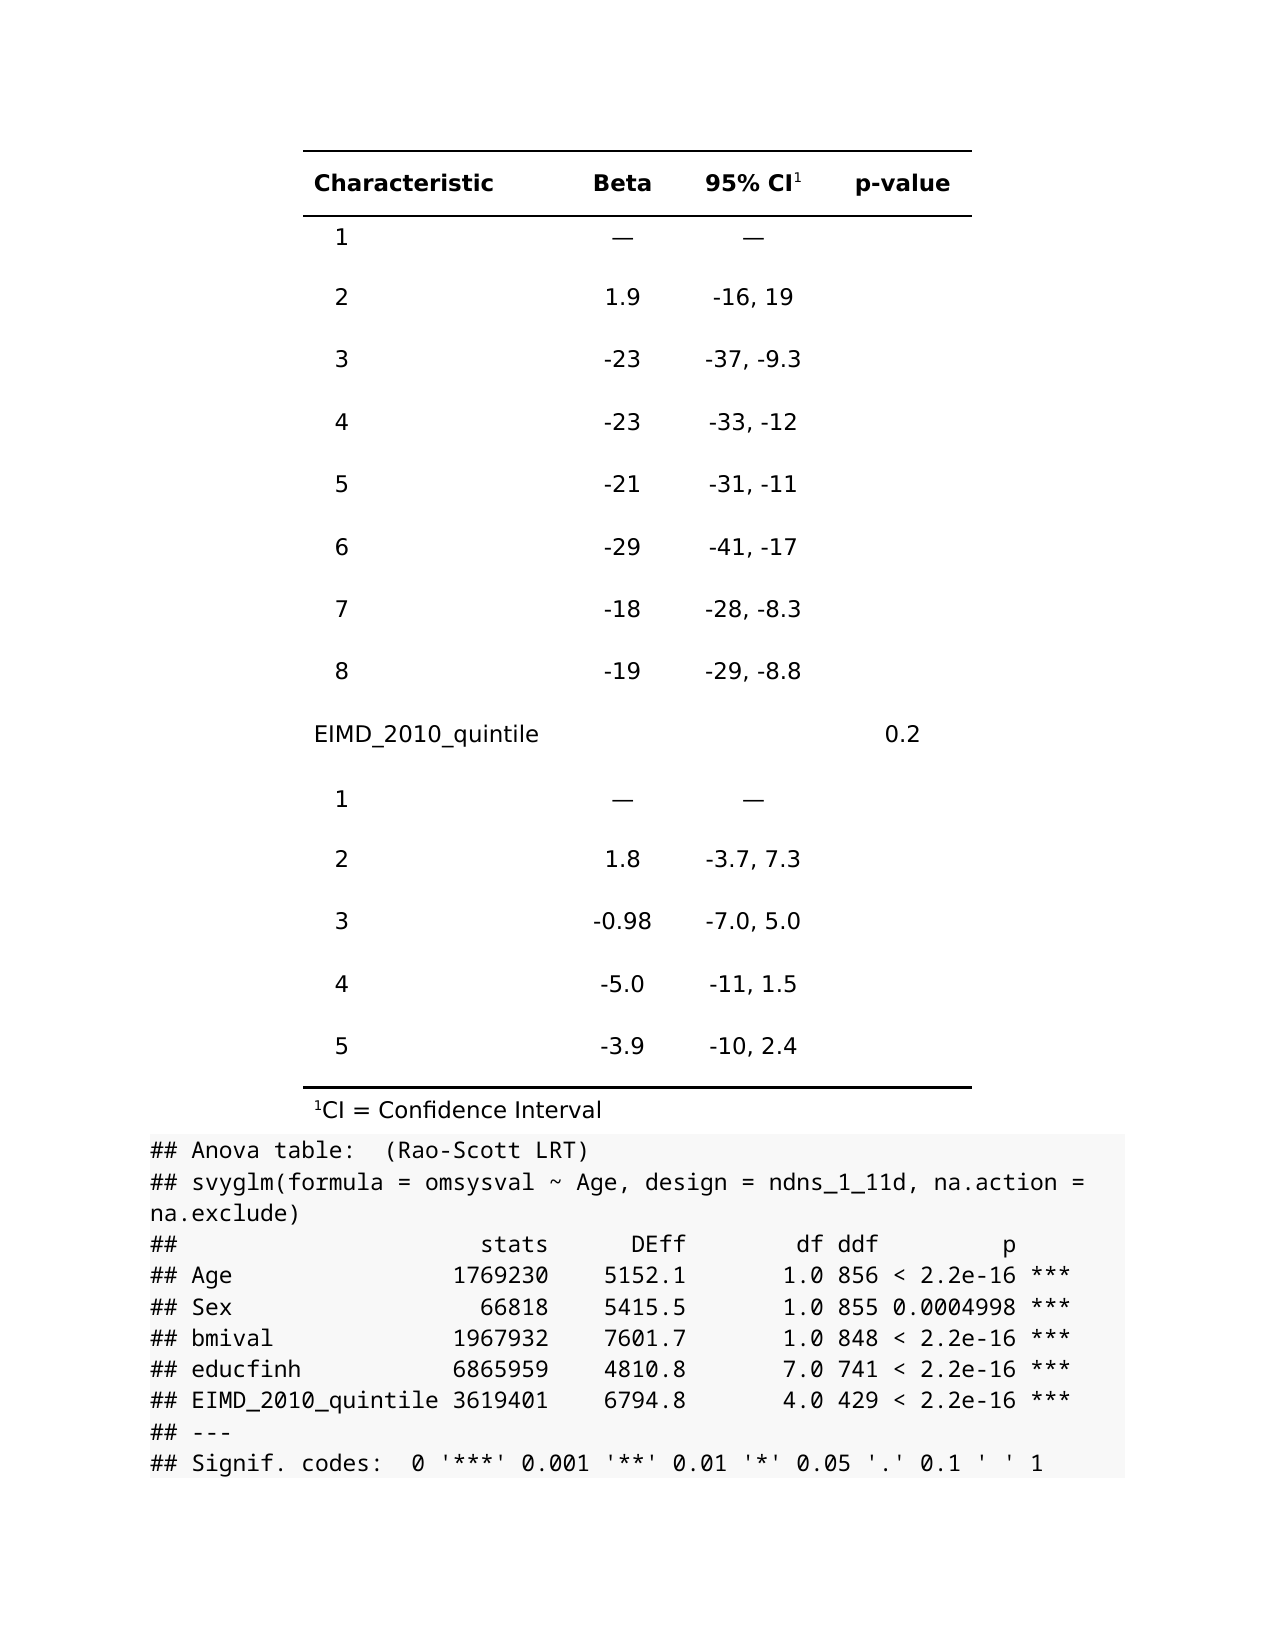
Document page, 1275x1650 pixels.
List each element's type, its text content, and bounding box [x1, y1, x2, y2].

table_cell 2 [303, 837, 571, 899]
table_cell -37, -9.3 [674, 337, 833, 399]
table_cell -41, -17 [674, 525, 833, 587]
table_cell -21 [571, 462, 673, 524]
table_cell 2 [303, 275, 571, 337]
table_header 95% CI1 [674, 152, 833, 215]
table_header p-value [833, 152, 972, 215]
table_cell [571, 712, 673, 777]
table_cell -33, -12 [674, 400, 833, 462]
table_cell [833, 962, 972, 1024]
table_cell -5.0 [571, 962, 673, 1024]
table_cell -10, 2.4 [674, 1024, 833, 1086]
table_cell 1CI = Confidence Interval [303, 1089, 972, 1134]
table_cell [833, 400, 972, 462]
table_cell 1 [303, 217, 571, 274]
table_cell 1.9 [571, 275, 673, 337]
table_cell -23 [571, 337, 673, 399]
table_cell 6 [303, 525, 571, 587]
table_cell [833, 1024, 972, 1086]
table_cell -3.7, 7.3 [674, 837, 833, 899]
table_cell -23 [571, 400, 673, 462]
table_cell [833, 462, 972, 524]
table_cell — [571, 217, 673, 274]
table_cell 0.2 [833, 712, 972, 777]
table_cell -29 [571, 525, 673, 587]
table_cell 3 [303, 899, 571, 962]
table_header Characteristic [303, 152, 571, 215]
table_cell -0.98 [571, 899, 673, 962]
table_cell 4 [303, 400, 571, 462]
table_cell 7 [303, 587, 571, 649]
table_cell -28, -8.3 [674, 587, 833, 649]
table_cell -31, -11 [674, 462, 833, 524]
table_cell EIMD_2010_quintile [303, 712, 571, 777]
table_cell [833, 777, 972, 837]
table_cell -29, -8.8 [674, 649, 833, 712]
table_cell 1 [303, 777, 571, 837]
table_header Beta [571, 152, 673, 215]
table_cell [833, 837, 972, 899]
table_cell -11, 1.5 [674, 962, 833, 1024]
table_cell -7.0, 5.0 [674, 899, 833, 962]
table_cell -3.9 [571, 1024, 673, 1086]
table_cell 5 [303, 1024, 571, 1086]
table_cell [833, 649, 972, 712]
table_cell -18 [571, 587, 673, 649]
table_cell [833, 337, 972, 399]
table_cell 5 [303, 462, 571, 524]
table_cell 1.8 [571, 837, 673, 899]
text ## Anova table: (Rao-Scott LRT) ## svyglm(formula = omsysval ~ Age, design = ndns_1_11d, na.action = na.exclude) ## stats DEff df ddf p ## Age 1769230 5152.1 1.0 856 < 2.2e-16 *** ## Sex 66818 5415.5 1.0 855 0.0004998 *** ## bmival 1967932 7601.7 1.0 848 < 2.2e-16 *** ## educfinh 6865959 4810.8 7.0 741 < 2.2e-16 *** ## EIMD_2010_quintile 3619401 6794.8 4.0 429 < 2.2e-16 *** ## --- ## Signif. codes: 0 '***' 0.001 '**' 0.01 '*' 0.05 '.' 0.1 ' ' 1 [150, 1134, 1125, 1478]
table_cell [833, 217, 972, 274]
table_cell 8 [303, 649, 571, 712]
table_cell [833, 587, 972, 649]
table_cell [833, 899, 972, 962]
table_cell — [571, 777, 673, 837]
table_cell — [674, 777, 833, 837]
table_cell 3 [303, 337, 571, 399]
table_cell — [674, 217, 833, 274]
table_cell -19 [571, 649, 673, 712]
table_cell 4 [303, 962, 571, 1024]
table_cell [833, 275, 972, 337]
table_cell -16, 19 [674, 275, 833, 337]
table_cell [833, 525, 972, 587]
table_cell [674, 712, 833, 777]
